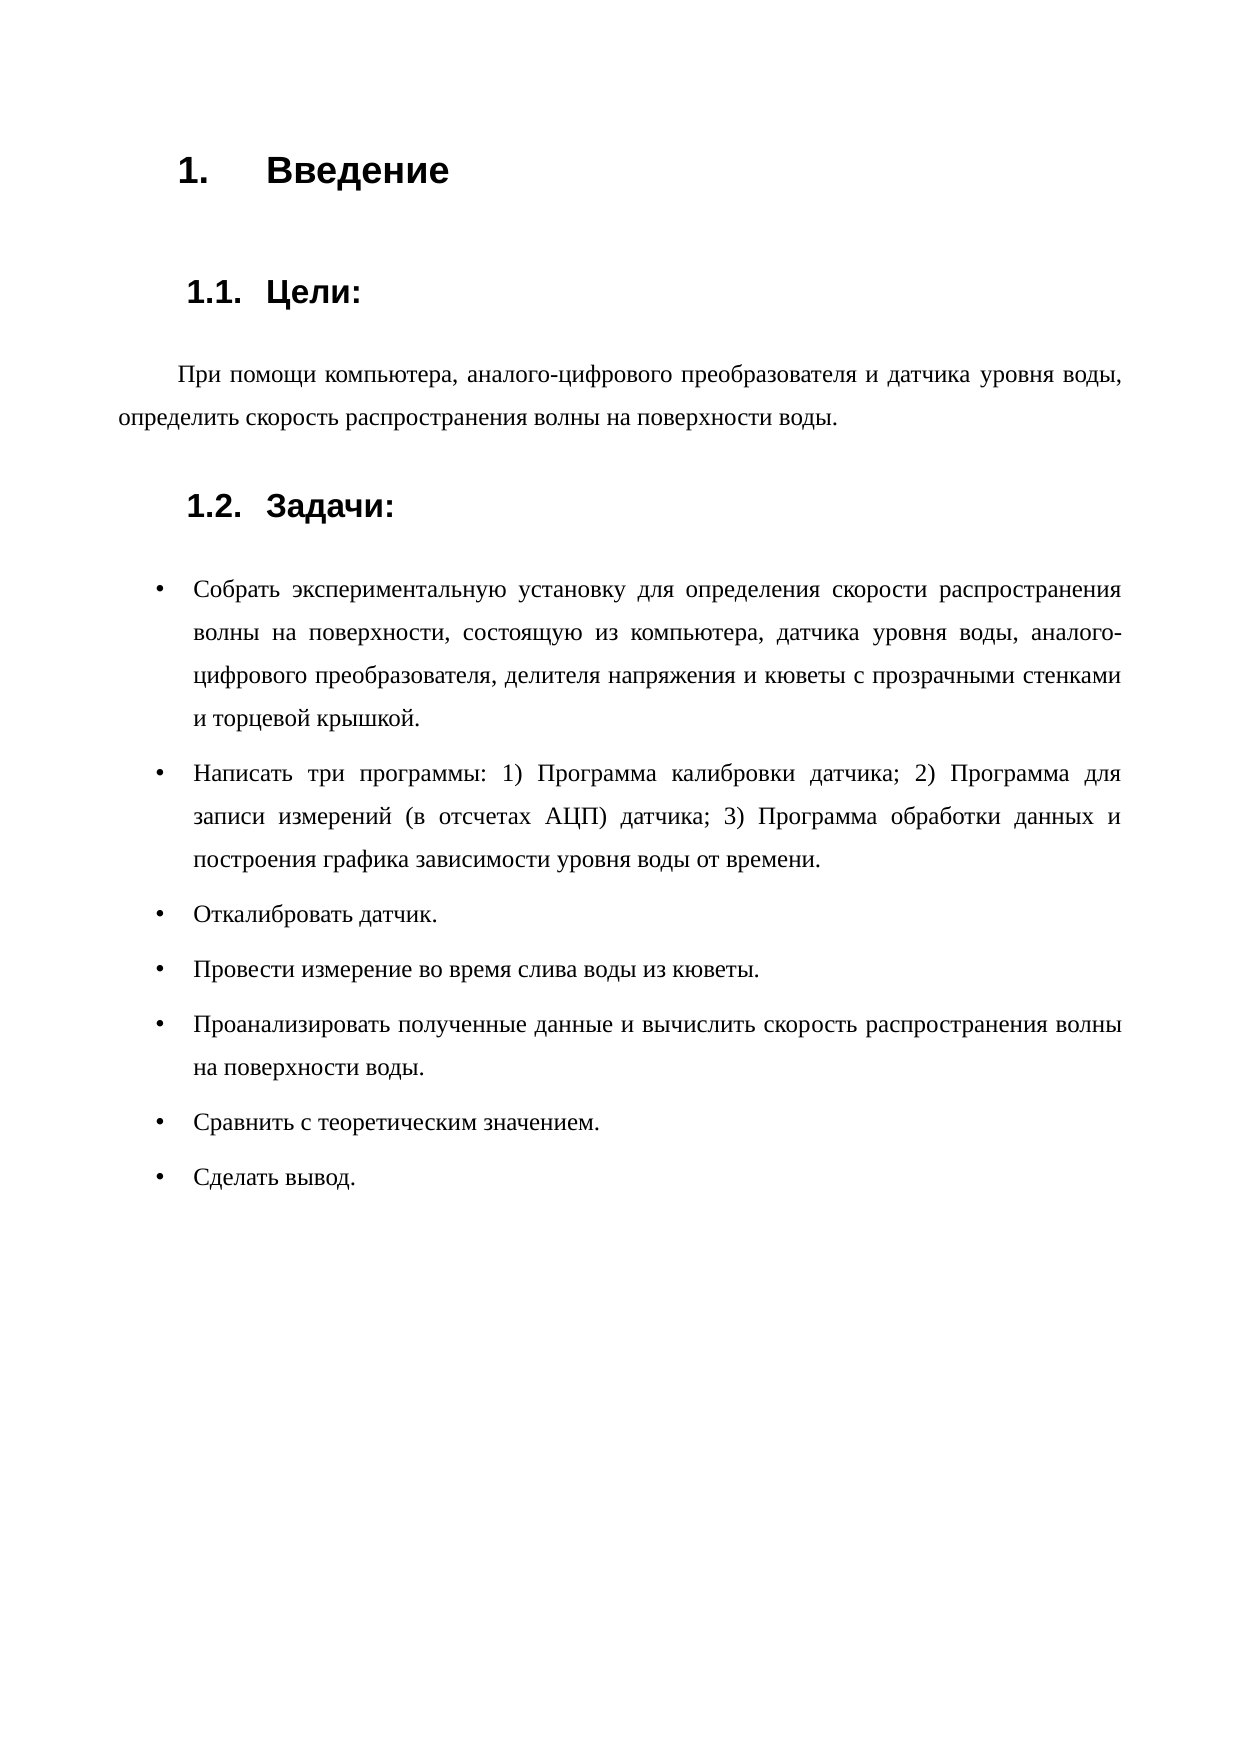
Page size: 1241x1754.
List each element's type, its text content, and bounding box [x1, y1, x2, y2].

subtitle Задачи: [118, 487, 1122, 525]
subtitle Цели: [118, 272, 1122, 310]
text При помощи компьютера, аналого-цифрового преобразователя и датчика уровня воды, определить скорость распространения волны на поверхности воды. [118, 359, 1122, 431]
list Откалибровать датчик. [156, 899, 1122, 928]
list Сделать вывод. [156, 1162, 1122, 1191]
list Провести измерение во время слива воды из кюветы. [156, 954, 1122, 983]
subtitle Введение [118, 148, 1122, 191]
list Сравнить с теоретическим значением. [156, 1107, 1122, 1136]
list Собрать экспериментальную установку для определения скорости распространения волны на поверхности, состоящую из компьютера, датчика уровня воды, аналого-цифрового преобразователя, делителя напряжения и кюветы с прозрачными стенками и торцевой крышкой. [156, 574, 1122, 732]
list Написать три программы: 1) Программа калибровки датчика; 2) Программа для записи измерений (в отсчетах АЦП) датчика; 3) Программа обработки данных и построения графика зависимости уровня воды от времени. [156, 758, 1122, 873]
list Проанализировать полученные данные и вычислить скорость распространения волны на поверхности воды. [156, 1009, 1122, 1081]
